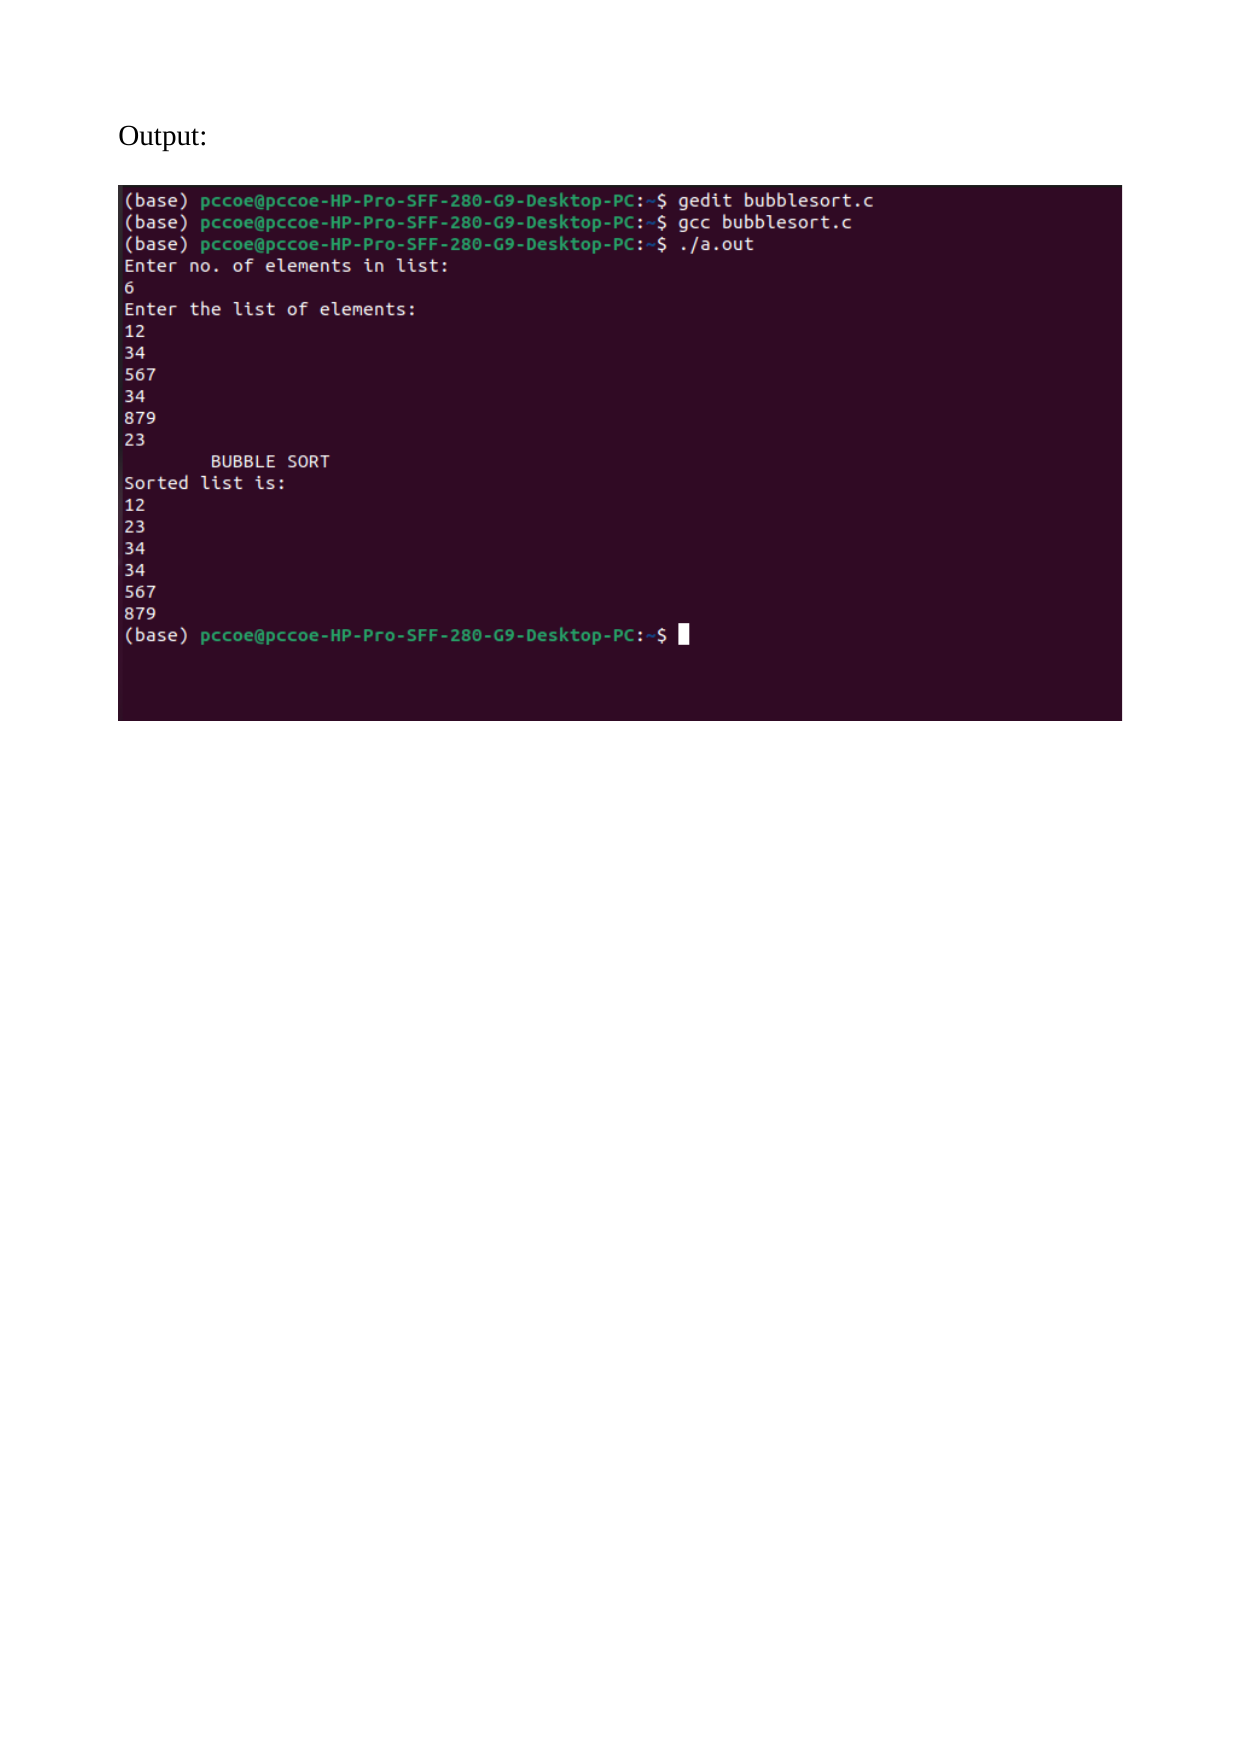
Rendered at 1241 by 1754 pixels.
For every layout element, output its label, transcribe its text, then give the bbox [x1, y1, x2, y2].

picture [118, 185, 1123, 721]
text Output: [118, 118, 1122, 152]
